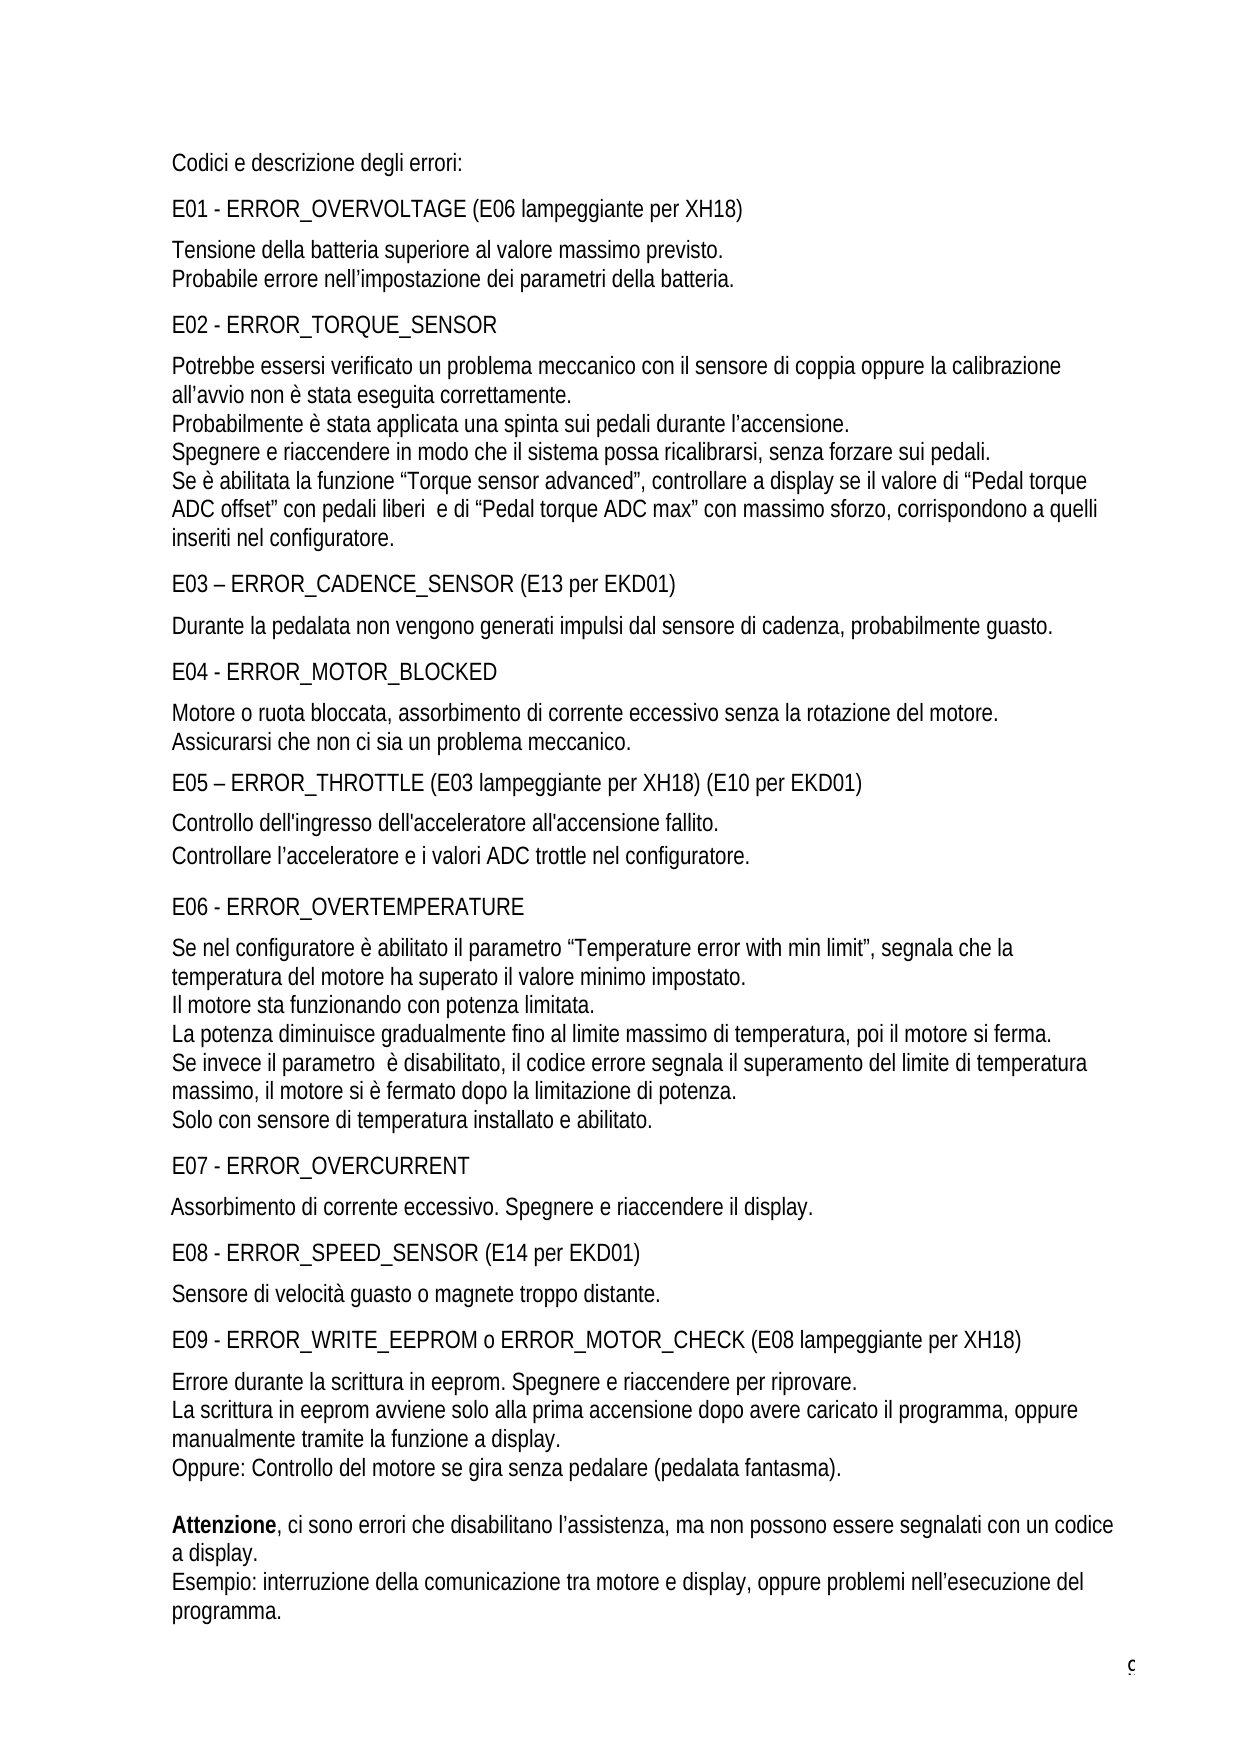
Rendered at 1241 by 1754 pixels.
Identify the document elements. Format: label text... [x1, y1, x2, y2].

text E05 – ERROR_THROTTLE (E03 lampeggiante per XH18) (E10 per EKD01) [172, 768, 1125, 796]
text Potrebbe essersi verificato un problema meccanico con il sensore di coppia oppure la calibrazione all’avvio non è stata eseguita correttamente. [172, 351, 1125, 408]
text Controllo dell'ingresso dell'acceleratore all'accensione fallito. [172, 808, 1125, 837]
text E02 - ERROR_TORQUE_SENSOR [172, 310, 1125, 339]
text Spegnere e riaccendere in modo che il sistema possa ricalibrarsi, senza forzare sui pedali. [172, 437, 1125, 466]
text La scrittura in eeprom avviene solo alla prima accensione dopo avere caricato il programma, oppure manualmente tramite la funzione a display. [172, 1395, 1125, 1452]
text Tensione della batteria superiore al valore massimo previsto. [172, 235, 1125, 264]
text E06 - ERROR_OVERTEMPERATURE [172, 892, 1125, 920]
text Errore durante la scrittura in eeprom. Spegnere e riaccendere per riprovare. [172, 1367, 1125, 1395]
text Se è abilitata la funzione “Torque sensor advanced”, controllare a display se il valore di “Pedal torque ADC offset” con pedali liberi e di “Pedal torque ADC max” con massimo sforzo, corrispondono a quelli inseriti nel configuratore. [172, 466, 1125, 552]
text Codici e descrizione degli errori: [172, 148, 1125, 176]
text E04 - ERROR_MOTOR_BLOCKED [172, 657, 1125, 686]
text Controllare l’acceleratore e i valori ADC trottle nel configuratore. [172, 841, 1125, 870]
text Probabilmente è stata applicata una spinta sui pedali durante l’accensione. [172, 408, 1125, 437]
text Assicurarsi che non ci sia un problema meccanico. [172, 727, 1125, 755]
text La potenza diminuisce gradualmente fino al limite massimo di temperatura, poi il motore si ferma. [172, 1019, 1125, 1047]
text E09 - ERROR_WRITE_EEPROM o ERROR_MOTOR_CHECK (E08 lampeggiante per XH18) [172, 1325, 1125, 1354]
text E01 - ERROR_OVERVOLTAGE (E06 lampeggiante per XH18) [172, 194, 1125, 223]
text Attenzione, ci sono errori che disabilitano l’assistenza, ma non possono essere segnalati con un codice a display. [172, 1510, 1125, 1567]
text Motore o ruota bloccata, assorbimento di corrente eccessivo senza la rotazione del motore. [172, 698, 1125, 727]
text E08 - ERROR_SPEED_SENSOR (E14 per EKD01) [172, 1238, 1125, 1267]
text Se invece il parametro è disabilitato, il codice errore segnala il superamento del limite di temperatura massimo, il motore si è fermato dopo la limitazione di potenza. [172, 1047, 1125, 1105]
text Il motore sta funzionando con potenza limitata. [172, 990, 1125, 1019]
text Esempio: interruzione della comunicazione tra motore e display, oppure problemi nell’esecuzione del programma. [172, 1567, 1125, 1624]
text E07 - ERROR_OVERCURRENT [172, 1151, 1125, 1180]
text Sensore di velocità guasto o magnete troppo distante. [172, 1279, 1125, 1308]
text Se nel configuratore è abilitato il parametro “Temperature error with min limit”, segnala che la temperatura del motore ha superato il valore minimo impostato. [172, 933, 1125, 990]
text Solo con sensore di temperatura installato e abilitato. [172, 1105, 1125, 1133]
text E03 – ERROR_CADENCE_SENSOR (E13 per EKD01) [172, 569, 1125, 598]
text Durante la pedalata non vengono generati impulsi dal sensore di cadenza, probabilmente guasto. [172, 611, 1125, 639]
text Probabile errore nell’impostazione dei parametri della batteria. [172, 264, 1125, 292]
text Oppure: Controllo del motore se gira senza pedalare (pedalata fantasma). [172, 1452, 1125, 1481]
text Assorbimento di corrente eccessivo. Spegnere e riaccendere il display. [171, 1192, 1125, 1220]
